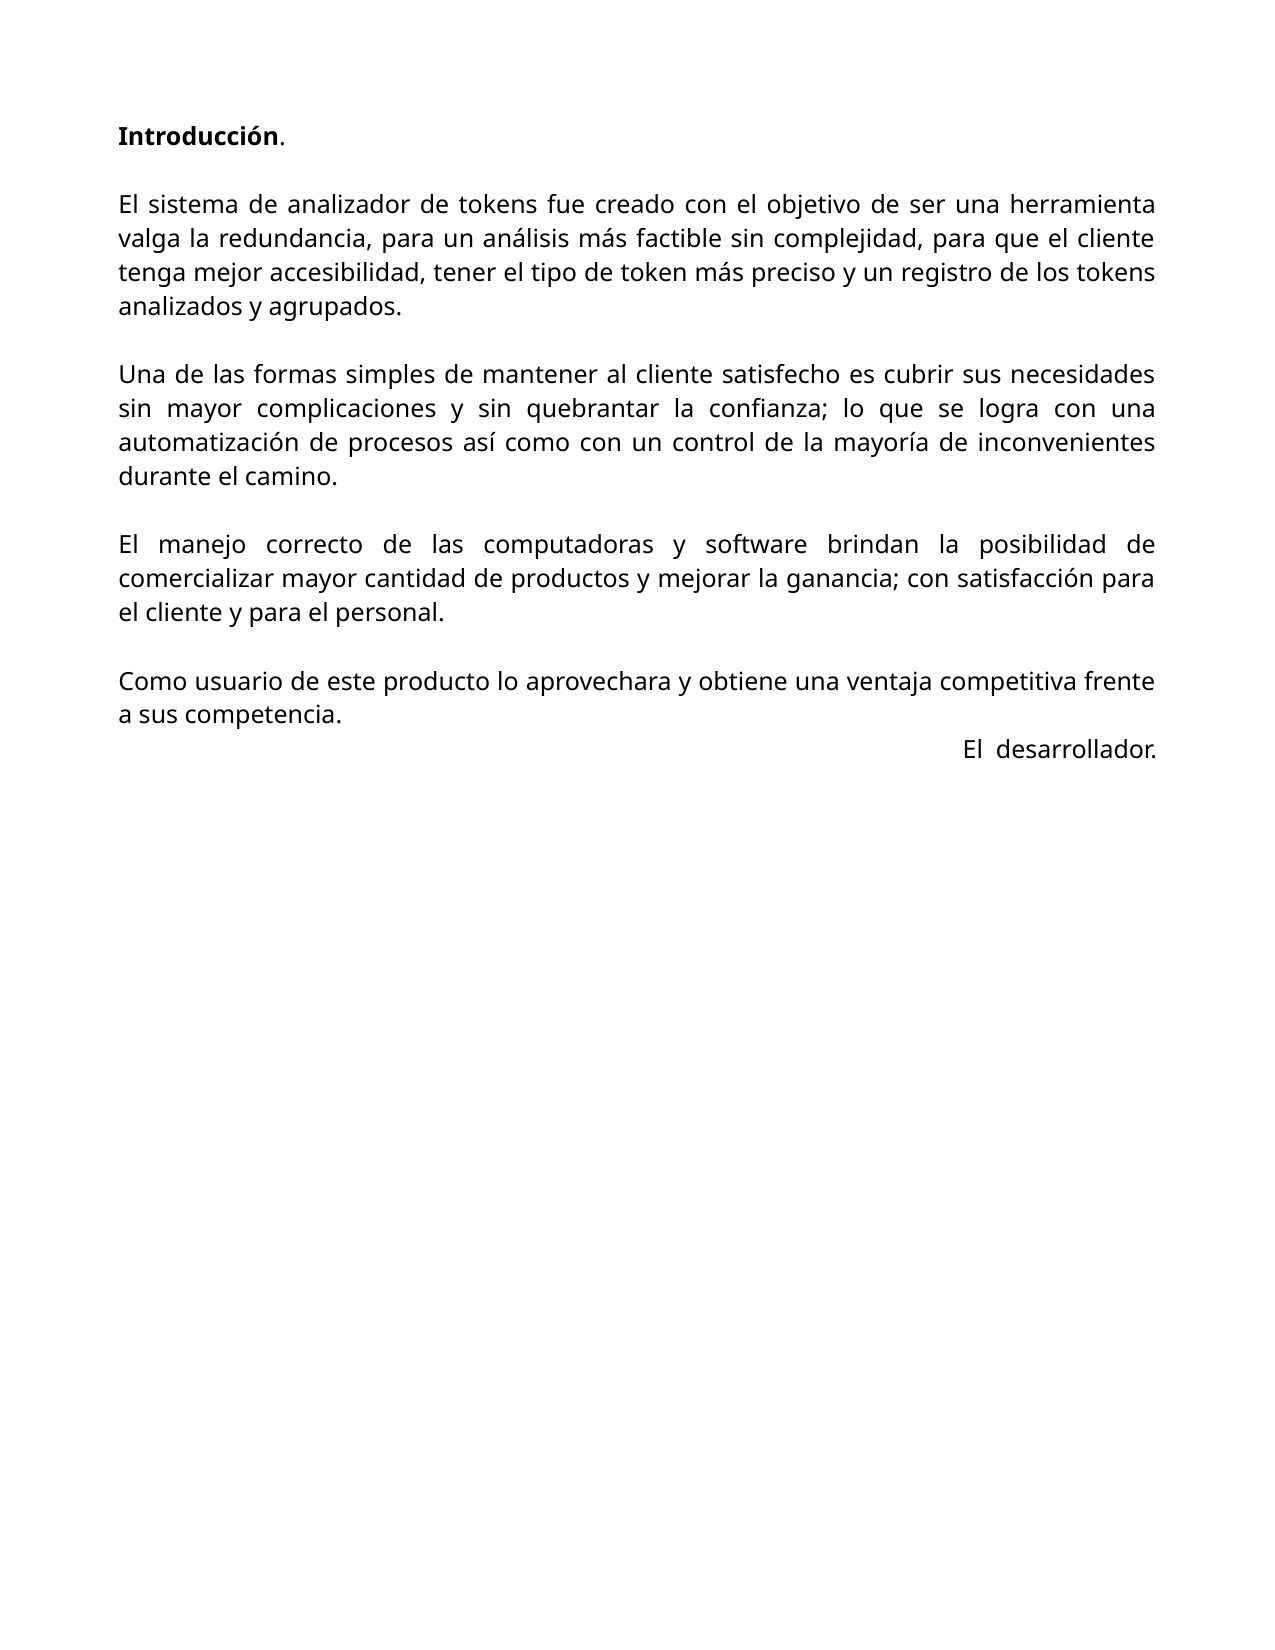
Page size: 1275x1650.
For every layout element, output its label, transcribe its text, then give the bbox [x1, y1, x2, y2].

text El sistema de analizador de tokens fue creado con el objetivo de ser una herramienta valga la redundancia, para un análisis más factible sin complejidad, para que el cliente tenga mejor accesibilidad, tener el tipo de token más preciso y un registro de los tokens analizados y agrupados. [118, 186, 1157, 322]
text Una de las formas simples de mantener al cliente satisfecho es cubrir sus necesidades sin mayor complicaciones y sin quebrantar la confianza; lo que se logra con una automatización de procesos así como con un control de la mayoría de inconvenientes durante el camino. [118, 357, 1157, 493]
text Como usuario de este producto lo aprovechara y obtiene una ventaja competitiva frente a sus competencia. [118, 663, 1157, 731]
text El desarrollador. [118, 731, 1157, 765]
text Introducción. [118, 118, 1157, 152]
text El manejo correcto de las computadoras y software brindan la posibilidad de comercializar mayor cantidad de productos y mejorar la ganancia; con satisfacción para el cliente y para el personal. [118, 527, 1157, 629]
